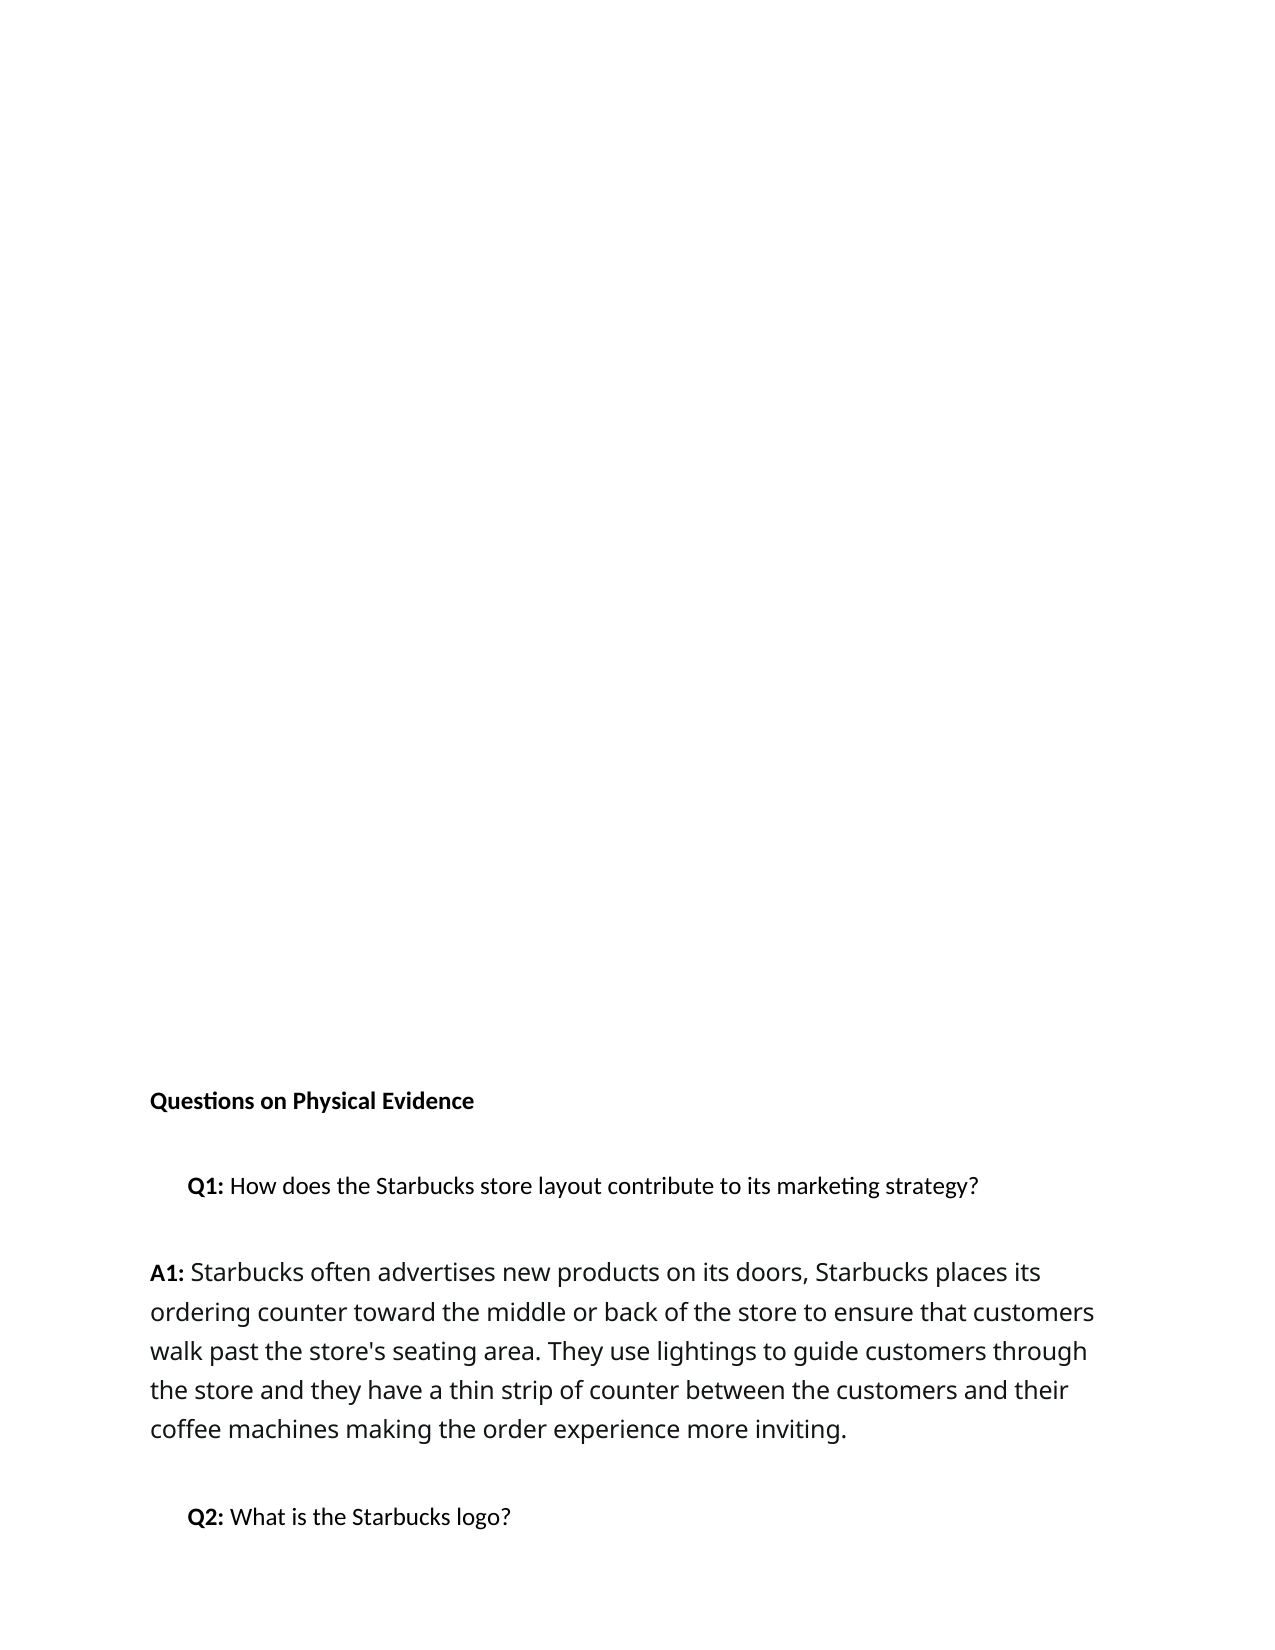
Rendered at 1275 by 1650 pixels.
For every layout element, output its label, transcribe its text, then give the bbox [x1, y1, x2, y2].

text Q2: What is the Starbucks logo? [187, 1501, 1125, 1531]
text A1: Starbucks often advertises new products on its doors, Starbucks places its ordering counter toward the middle or back of the store to ensure that customers walk past the store's seating area. They use lightings to guide customers through the store and they have a thin strip of counter between the customers and their coffee machines making the order experience more inviting. [150, 1255, 1125, 1446]
text Questions on Physical Evidence [150, 1085, 1125, 1116]
text Q1: How does the Starbucks store layout contribute to its marketing strategy? [187, 1170, 1125, 1201]
